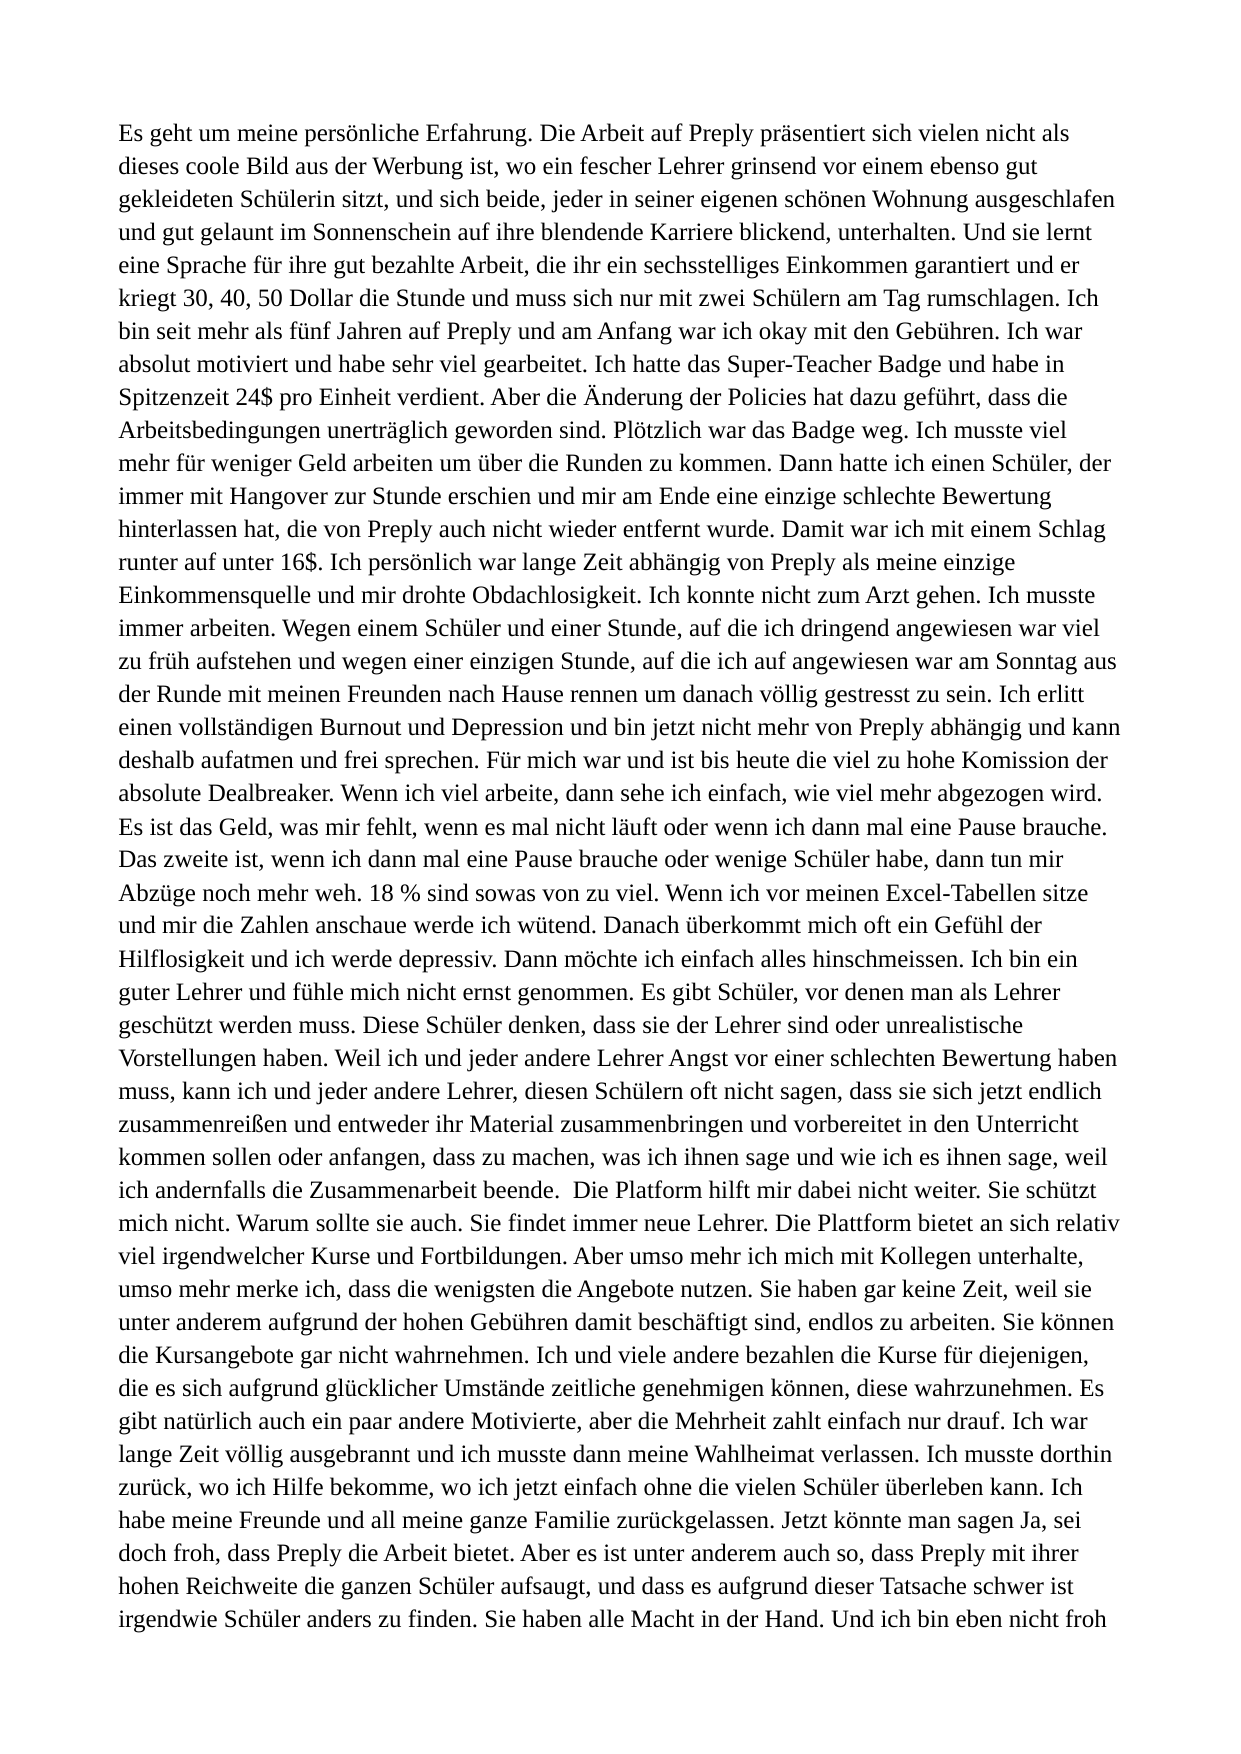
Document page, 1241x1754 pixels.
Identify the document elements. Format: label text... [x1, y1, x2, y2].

text Es geht um meine persönliche Erfahrung. Die Arbeit auf Preply präsentiert sich vielen nicht als dieses coole Bild aus der Werbung ist, wo ein fescher Lehrer grinsend vor einem ebenso gut gekleideten Schülerin sitzt, und sich beide, jeder in seiner eigenen schönen Wohnung ausgeschlafen und gut gelaunt im Sonnenschein auf ihre blendende Karriere blickend, unterhalten. Und sie lernt eine Sprache für ihre gut bezahlte Arbeit, die ihr ein sechsstelliges Einkommen garantiert und er kriegt 30, 40, 50 Dollar die Stunde und muss sich nur mit zwei Schülern am Tag rumschlagen. Ich bin seit mehr als fünf Jahren auf Preply und am Anfang war ich okay mit den Gebühren. Ich war absolut motiviert und habe sehr viel gearbeitet. Ich hatte das Super-Teacher Badge und habe in Spitzenzeit 24$ pro Einheit verdient. Aber die Änderung der Policies hat dazu geführt, dass die Arbeitsbedingungen unerträglich geworden sind. Plötzlich war das Badge weg. Ich musste viel mehr für weniger Geld arbeiten um über die Runden zu kommen. Dann hatte ich einen Schüler, der immer mit Hangover zur Stunde erschien und mir am Ende eine einzige schlechte Bewertung hinterlassen hat, die von Preply auch nicht wieder entfernt wurde. Damit war ich mit einem Schlag runter auf unter 16$. Ich persönlich war lange Zeit abhängig von Preply als meine einzige Einkommensquelle und mir drohte Obdachlosigkeit. Ich konnte nicht zum Arzt gehen. Ich musste immer arbeiten. Wegen einem Schüler und einer Stunde, auf die ich dringend angewiesen war viel zu früh aufstehen und wegen einer einzigen Stunde, auf die ich auf angewiesen war am Sonntag aus der Runde mit meinen Freunden nach Hause rennen um danach völlig gestresst zu sein. Ich erlitt einen vollständigen Burnout und Depression und bin jetzt nicht mehr von Preply abhängig und kann deshalb aufatmen und frei sprechen. Für mich war und ist bis heute die viel zu hohe Komission der absolute Dealbreaker. Wenn ich viel arbeite, dann sehe ich einfach, wie viel mehr abgezogen wird. Es ist das Geld, was mir fehlt, wenn es mal nicht läuft oder wenn ich dann mal eine Pause brauche. Das zweite ist, wenn ich dann mal eine Pause brauche oder wenige Schüler habe, dann tun mir Abzüge noch mehr weh. 18 % sind sowas von zu viel. Wenn ich vor meinen Excel-Tabellen sitze und mir die Zahlen anschaue werde ich wütend. Danach überkommt mich oft ein Gefühl der Hilflosigkeit und ich werde depressiv. Dann möchte ich einfach alles hinschmeissen. Ich bin ein guter Lehrer und fühle mich nicht ernst genommen. Es gibt Schüler, vor denen man als Lehrer geschützt werden muss. Diese Schüler denken, dass sie der Lehrer sind oder unrealistische Vorstellungen haben. Weil ich und jeder andere Lehrer Angst vor einer schlechten Bewertung haben muss, kann ich und jeder andere Lehrer, diesen Schülern oft nicht sagen, dass sie sich jetzt endlich zusammenreißen und entweder ihr Material zusammenbringen und vorbereitet in den Unterricht kommen sollen oder anfangen, dass zu machen, was ich ihnen sage und wie ich es ihnen sage, weil ich andernfalls die Zusammenarbeit beende. Die Platform hilft mir dabei nicht weiter. Sie schützt mich nicht. Warum sollte sie auch. Sie findet immer neue Lehrer. Die Plattform bietet an sich relativ viel irgendwelcher Kurse und Fortbildungen. Aber umso mehr ich mich mit Kollegen unterhalte, umso mehr merke ich, dass die wenigsten die Angebote nutzen. Sie haben gar keine Zeit, weil sie unter anderem aufgrund der hohen Gebühren damit beschäftigt sind, endlos zu arbeiten. Sie können die Kursangebote gar nicht wahrnehmen. Ich und viele andere bezahlen die Kurse für diejenigen, die es sich aufgrund glücklicher Umstände zeitliche genehmigen können, diese wahrzunehmen. Es gibt natürlich auch ein paar andere Motivierte, aber die Mehrheit zahlt einfach nur drauf. Ich war lange Zeit völlig ausgebrannt und ich musste dann meine Wahlheimat verlassen. Ich musste dorthin zurück, wo ich Hilfe bekomme, wo ich jetzt einfach ohne die vielen Schüler überleben kann. Ich habe meine Freunde und all meine ganze Familie zurückgelassen. Jetzt könnte man sagen Ja, sei doch froh, dass Preply die Arbeit bietet. Aber es ist unter anderem auch so, dass Preply mit ihrer hohen Reichweite die ganzen Schüler aufsaugt, und dass es aufgrund dieser Tatsache schwer ist irgendwie Schüler anders zu finden. Sie haben alle Macht in der Hand. Und ich bin eben nicht froh [118, 118, 1122, 1633]
